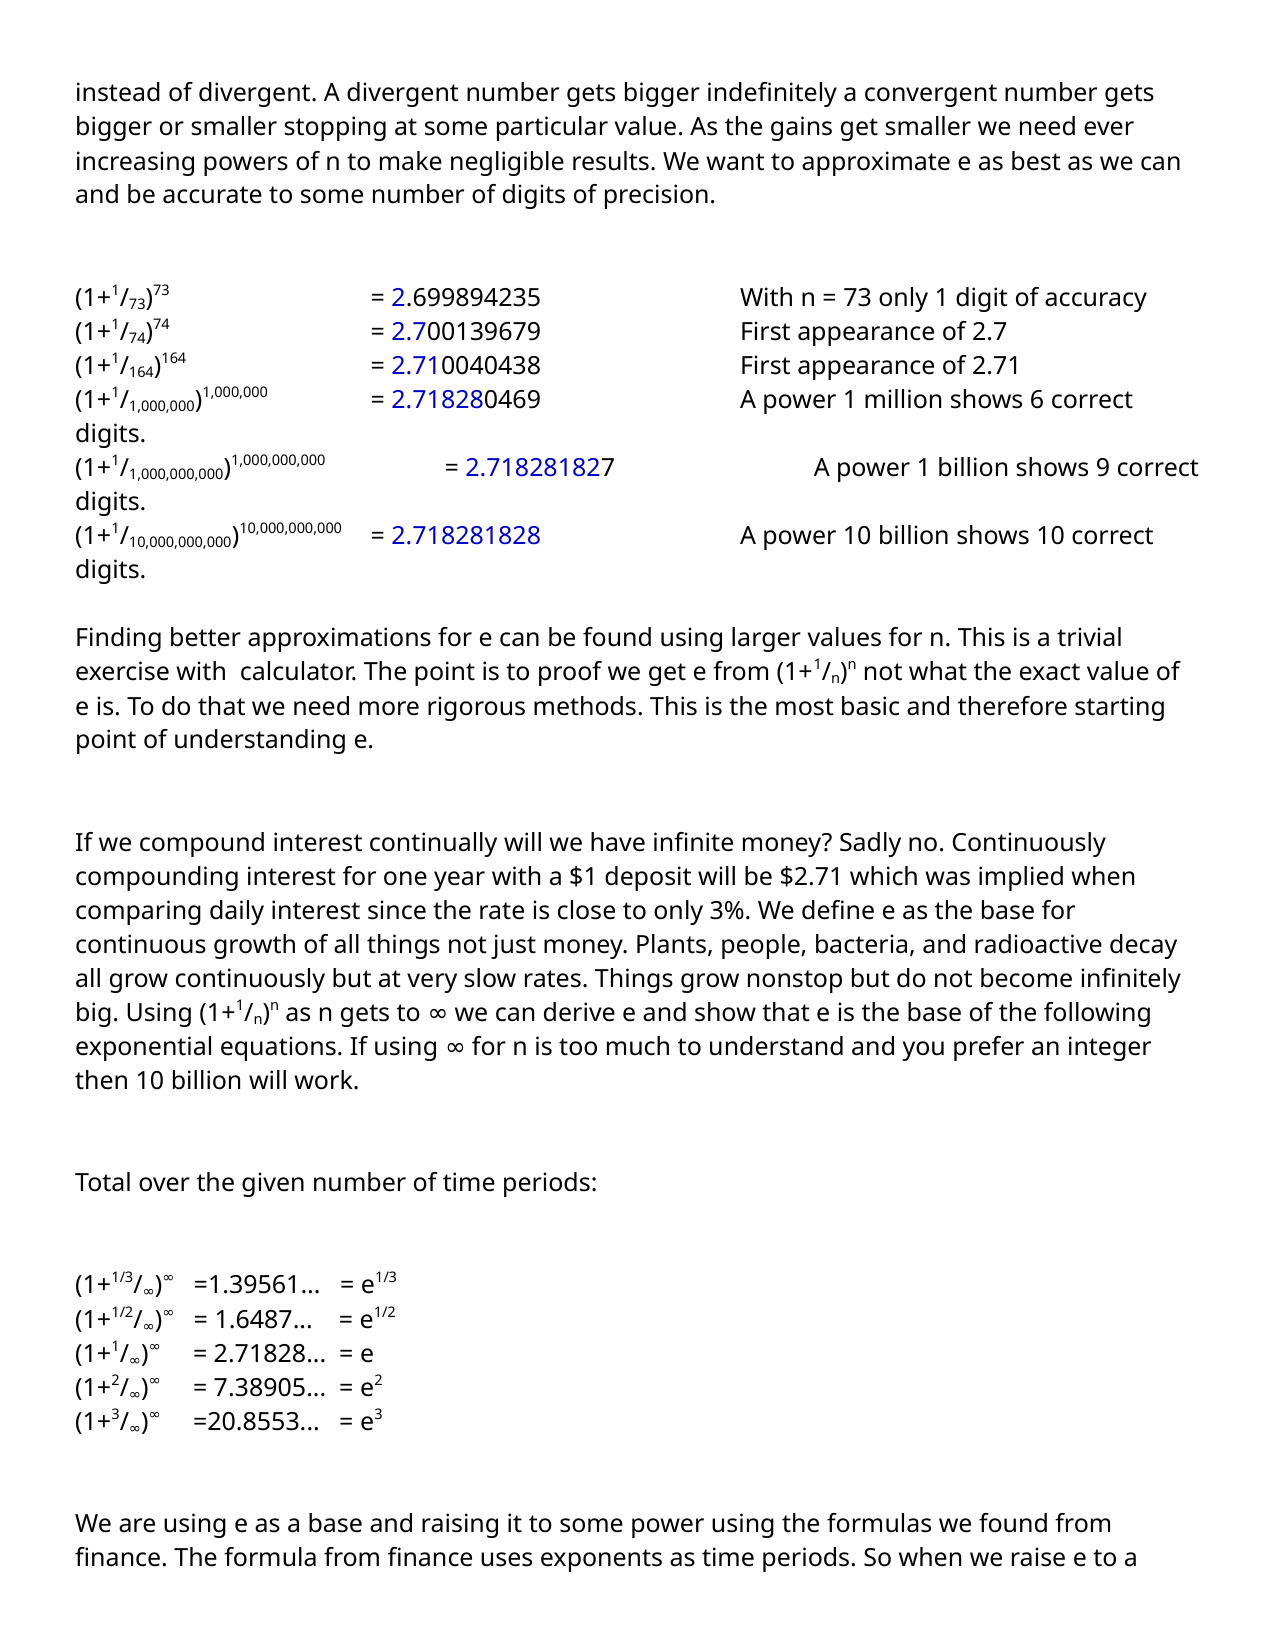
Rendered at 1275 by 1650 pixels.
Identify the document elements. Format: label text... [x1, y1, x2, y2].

text instead of divergent. A divergent number gets bigger indefinitely a convergent number gets bigger or smaller stopping at some particular value. As the gains get smaller we need ever increasing powers of n to make negligible results. We want to approximate e as best as we can and be accurate to some number of digits of precision. [75, 75, 1200, 211]
text (1+3/∞)∞ =20.8553... = e3 [75, 1403, 1200, 1437]
text (1+2/∞)∞ = 7.38905... = e2 [75, 1369, 1200, 1403]
text Total over the given number of time periods: [75, 1165, 1200, 1199]
text (1+1/1,000,000,000)1,000,000,000 = 2.718281827 A power 1 billion shows 9 correct digits. [75, 450, 1200, 518]
text (1+1/∞)∞ = 2.71828... = e [75, 1335, 1200, 1369]
text If we compound interest continually will we have infinite money? Sadly no. Continuously compounding interest for one year with a $1 deposit will be $2.71 which was implied when comparing daily interest since the rate is close to only 3%. We define e as the base for continuous growth of all things not just money. Plants, people, bacteria, and radioactive decay all grow continuously but at very slow rates. Things grow nonstop but do not become infinitely big. Using (1+1/n)n as n gets to ∞ we can derive e and show that e is the base of the following exponential equations. If using ∞ for n is too much to understand and you prefer an integer then 10 billion will work. [75, 824, 1200, 1097]
text (1+1/74)74 = 2.700139679 First appearance of 2.7 [75, 313, 1200, 347]
text (1+1/2/∞)∞ = 1.6487... = e1/2 [75, 1301, 1200, 1335]
text (1+1/10,000,000,000)10,000,000,000 = 2.718281828 A power 10 billion shows 10 correct digits. [75, 518, 1200, 586]
text (1+1/1,000,000)1,000,000 = 2.718280469 A power 1 million shows 6 correct digits. [75, 382, 1200, 450]
text Finding better approximations for e can be found using larger values for n. This is a trivial exercise with calculator. The point is to proof we get e from (1+1/n)n not what the exact value of e is. To do that we need more rigorous methods. This is the most basic and therefore starting point of understanding e. [75, 620, 1200, 756]
text (1+1/3/∞)∞ =1.39561... = e1/3 [75, 1267, 1200, 1301]
text (1+1/73)73 = 2.699894235 With n = 73 only 1 digit of accuracy [75, 279, 1200, 313]
text (1+1/164)164 = 2.710040438 First appearance of 2.71 [75, 347, 1200, 382]
text We are using e as a base and raising it to some power using the formulas we found from finance. The formula from finance uses exponents as time periods. So when we raise e to a [75, 1506, 1200, 1574]
